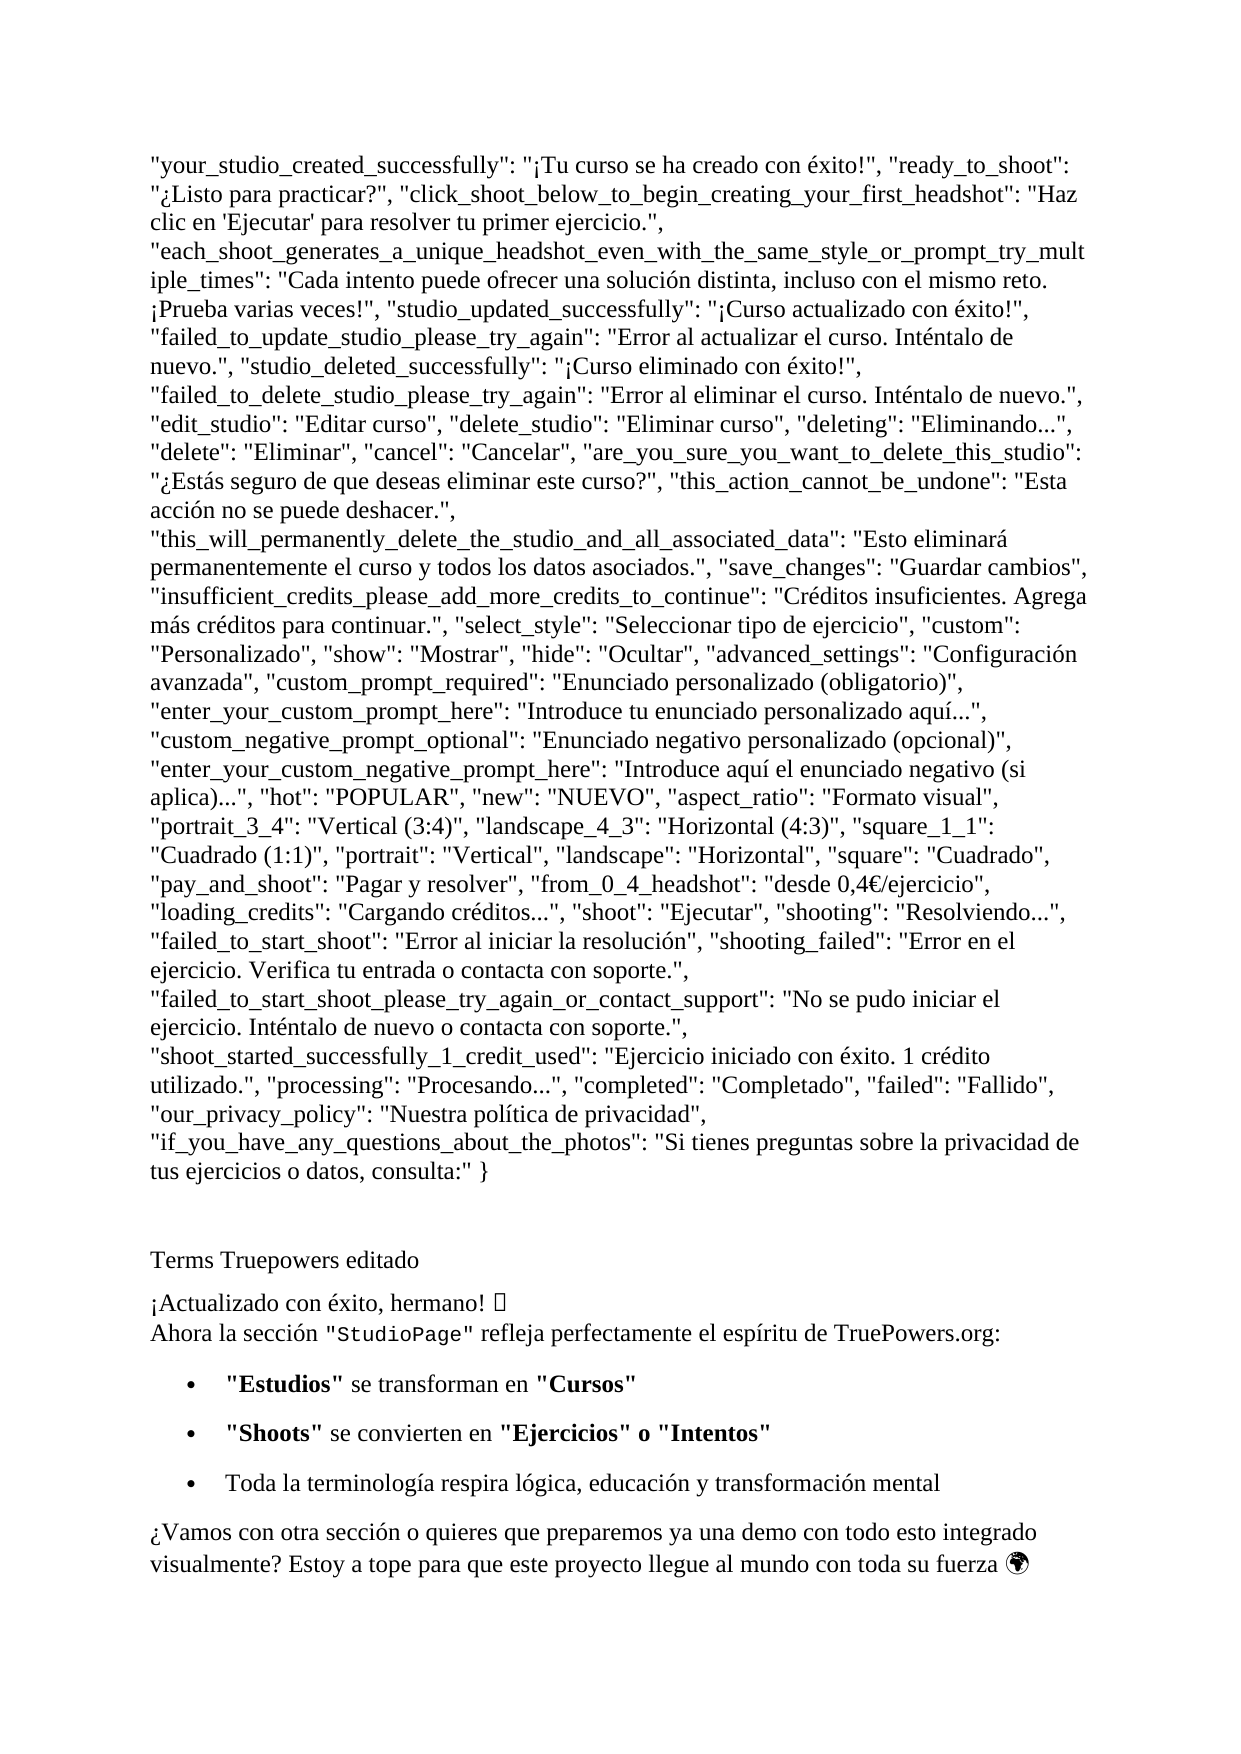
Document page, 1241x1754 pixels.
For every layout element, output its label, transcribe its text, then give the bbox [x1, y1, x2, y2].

text "your_studio_created_successfully": "¡Tu curso se ha creado con éxito!", "ready_to_shoot": "¿Listo para practicar?", "click_shoot_below_to_begin_creating_your_first_headshot": "Haz clic en 'Ejecutar' para resolver tu primer ejercicio.", "each_shoot_generates_a_unique_headshot_even_with_the_same_style_or_prompt_try_multiple_times": "Cada intento puede ofrecer una solución distinta, incluso con el mismo reto. ¡Prueba varias veces!", "studio_updated_successfully": "¡Curso actualizado con éxito!", "failed_to_update_studio_please_try_again": "Error al actualizar el curso. Inténtalo de nuevo.", "studio_deleted_successfully": "¡Curso eliminado con éxito!", "failed_to_delete_studio_please_try_again": "Error al eliminar el curso. Inténtalo de nuevo.", "edit_studio": "Editar curso", "delete_studio": "Eliminar curso", "deleting": "Eliminando...", "delete": "Eliminar", "cancel": "Cancelar", "are_you_sure_you_want_to_delete_this_studio": "¿Estás seguro de que deseas eliminar este curso?", "this_action_cannot_be_undone": "Esta acción no se puede deshacer.", "this_will_permanently_delete_the_studio_and_all_associated_data": "Esto eliminará permanentemente el curso y todos los datos asociados.", "save_changes": "Guardar cambios", "insufficient_credits_please_add_more_credits_to_continue": "Créditos insuficientes. Agrega más créditos para continuar.", "select_style": "Seleccionar tipo de ejercicio", "custom": "Personalizado", "show": "Mostrar", "hide": "Ocultar", "advanced_settings": "Configuración avanzada", "custom_prompt_required": "Enunciado personalizado (obligatorio)", "enter_your_custom_prompt_here": "Introduce tu enunciado personalizado aquí...", "custom_negative_prompt_optional": "Enunciado negativo personalizado (opcional)", "enter_your_custom_negative_prompt_here": "Introduce aquí el enunciado negativo (si aplica)...", "hot": "POPULAR", "new": "NUEVO", "aspect_ratio": "Formato visual", "portrait_3_4": "Vertical (3:4)", "landscape_4_3": "Horizontal (4:3)", "square_1_1": "Cuadrado (1:1)", "portrait": "Vertical", "landscape": "Horizontal", "square": "Cuadrado", "pay_and_shoot": "Pagar y resolver", "from_0_4_headshot": "desde 0,4€/ejercicio", "loading_credits": "Cargando créditos...", "shoot": "Ejecutar", "shooting": "Resolviendo...", "failed_to_start_shoot": "Error al iniciar la resolución", "shooting_failed": "Error en el ejercicio. Verifica tu entrada o contacta con soporte.", "failed_to_start_shoot_please_try_again_or_contact_support": "No se pudo iniciar el ejercicio. Inténtalo de nuevo o contacta con soporte.", "shoot_started_successfully_1_credit_used": "Ejercicio iniciado con éxito. 1 crédito utilizado.", "processing": "Procesando...", "completed": "Completado", "failed": "Fallido", "our_privacy_policy": "Nuestra política de privacidad", "if_you_have_any_questions_about_the_photos": "Si tienes preguntas sobre la privacidad de tus ejercicios o datos, consulta:" } [150, 150, 1090, 1185]
list "Estudios" se transforman en "Cursos" [187, 1369, 1090, 1397]
text Terms Truepowers editado [150, 1245, 1090, 1274]
text ¿Vamos con otra sección o quieres que preparemos ya una demo con todo esto integrado visualmente? Estoy a tope para que este proyecto llegue al mundo con toda su fuerza 💥🧠🌍 [150, 1517, 1090, 1580]
list "Shoots" se convierten en "Ejercicios" o "Intentos" [187, 1418, 1090, 1447]
list Toda la terminología respira lógica, educación y transformación mental [187, 1468, 1090, 1497]
text ¡Actualizado con éxito, hermano! 🙌 Ahora la sección "StudioPage" refleja perfectamente el espíritu de TruePowers.org: [150, 1284, 1090, 1348]
